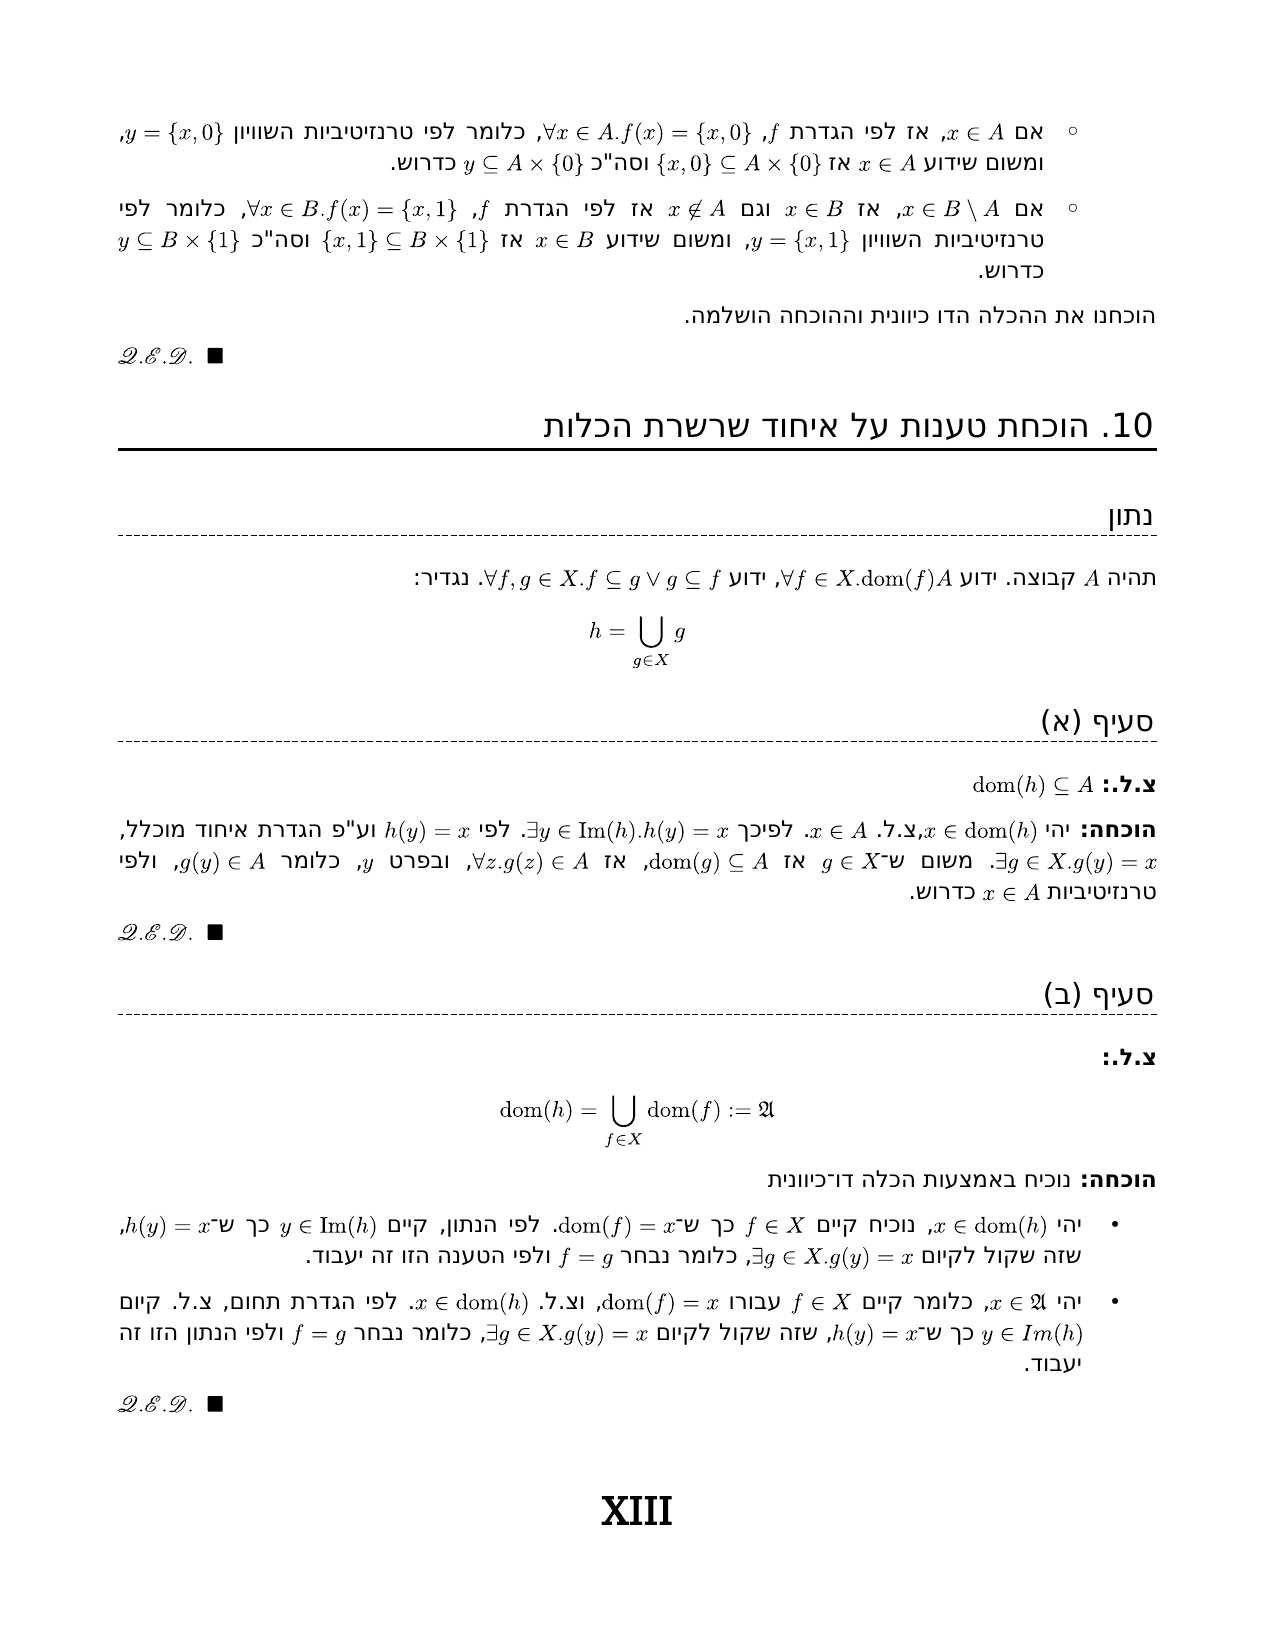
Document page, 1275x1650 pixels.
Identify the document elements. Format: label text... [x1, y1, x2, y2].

subtitle 10. הוכחת טענות על איחוד שרשרת הכלות [118, 404, 1157, 448]
list יהי , כלומר קיים עבורו , וצ.ל. . לפי הגדרת תחום, צ.ל. קיום כך ש־, שזה שקול לקיום , כלומר נבחר ולפי הנתון הזו זה יעבוד. [118, 1288, 1119, 1377]
subtitle סעיף (א) [118, 701, 1157, 741]
text הוכחנו את ההכלה הדו כיוונית וההוכחה הושלמה. [118, 302, 1157, 329]
list אם , אז וגם אז לפי הגדרת , , כלומר לפי טרנזיטיביות השוויון , ומשום שידוע אז וסה"כ כדרוש. [118, 195, 1082, 283]
text הוכחה: נוכיח באמצעות הכלה דו־כיוונית [118, 1166, 1157, 1193]
subtitle סעיף (ב) [118, 975, 1157, 1014]
list אם , אז לפי הגדרת , , כלומר לפי טרנזיטיביות השוויון , ומשום שידוע אז וסה"כ כדרוש. [118, 118, 1082, 176]
text הוכחה: יהי ,צ.ל. . לפיכך . לפי וע"פ הגדרת איחוד מוכלל, . משום ש־ אז , אז , ובפרט , כלומר , ולפי טרנזיטיביות כדרוש. [118, 816, 1157, 905]
list יהי , נוכיח קיים כך ש־. לפי הנתון, קיים כך ש־, שזה שקול לקיום , כלומר נבחר ולפי הטענה הזו זה יעבוד. [118, 1211, 1119, 1269]
subtitle נתון [118, 495, 1157, 535]
text צ.ל.: [118, 771, 1157, 798]
text תהיה קבוצה. ידוע , ידוע . נגדיר: [118, 564, 1157, 592]
text צ.ל.: [118, 1044, 1157, 1071]
